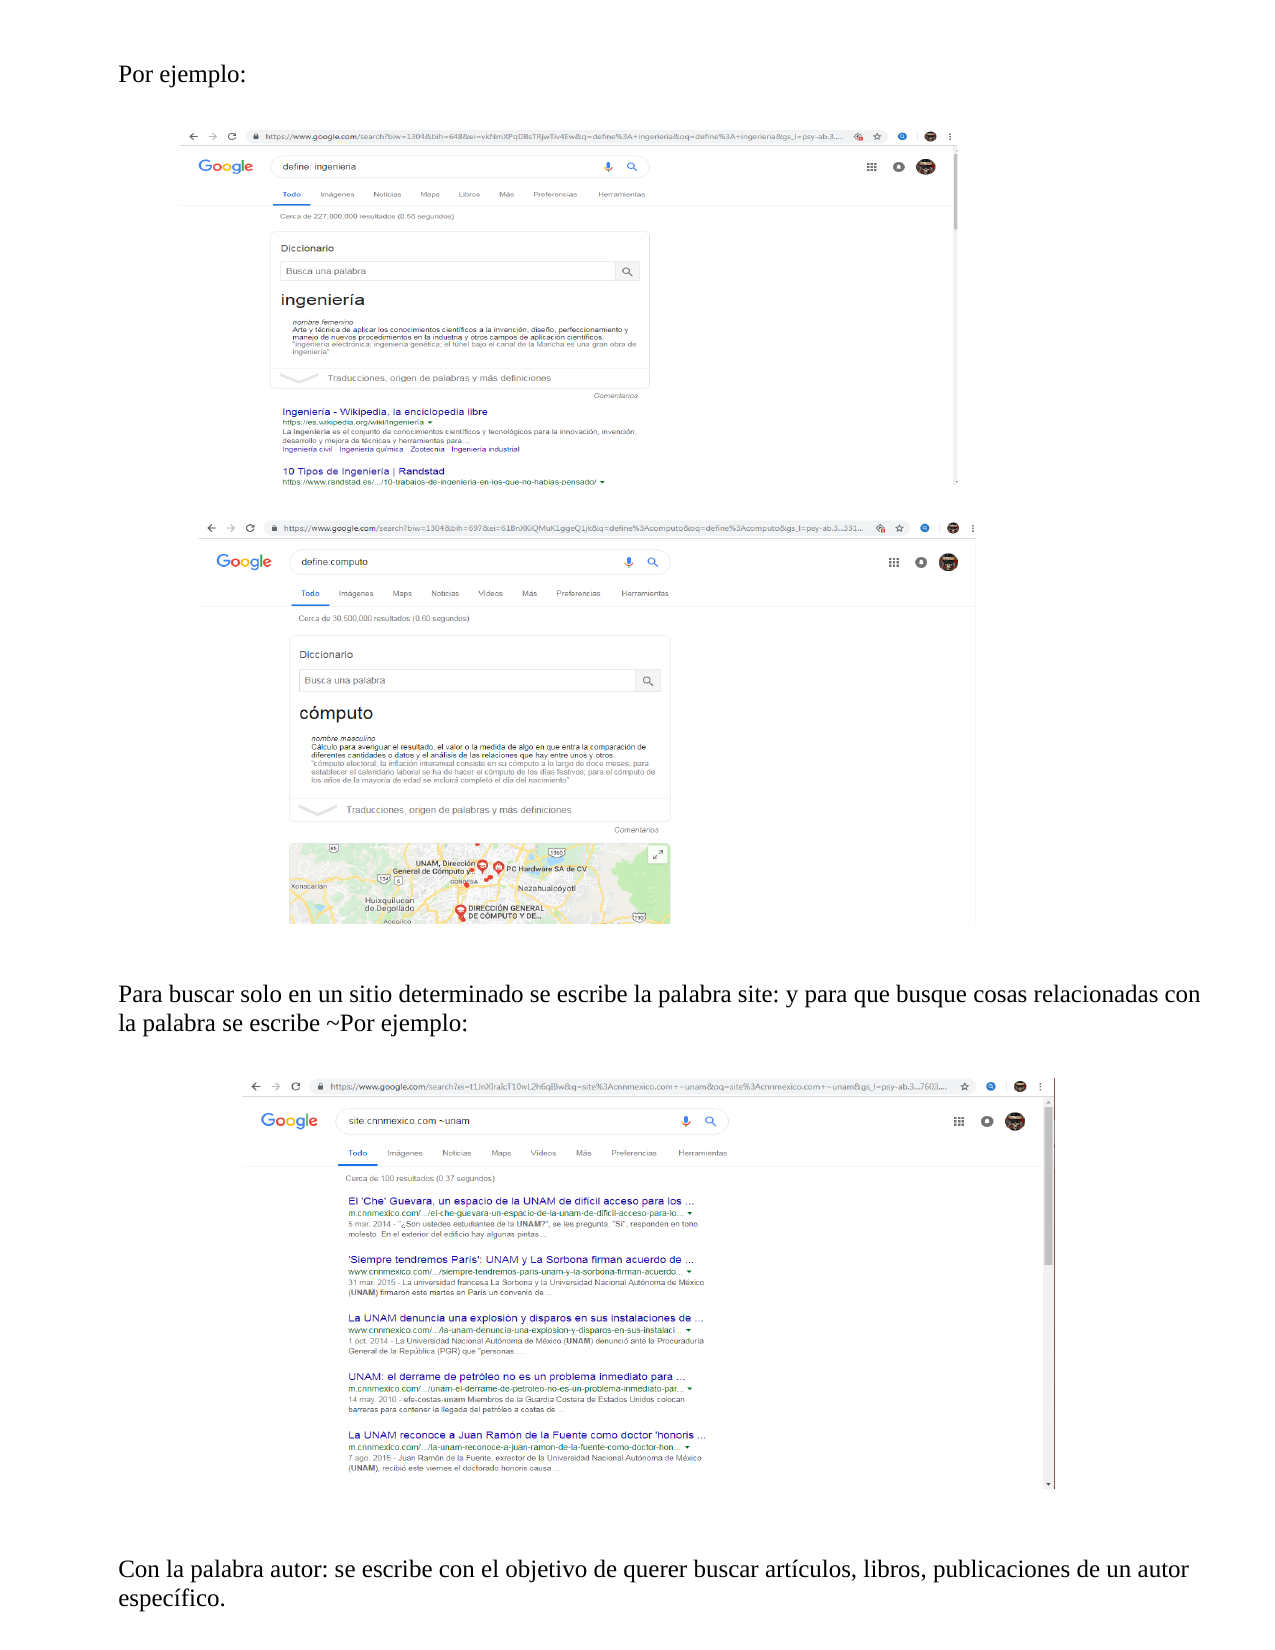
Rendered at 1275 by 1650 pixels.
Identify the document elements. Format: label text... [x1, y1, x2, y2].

text Para buscar solo en un sitio determinado se escribe la palabra site: y para que busque cosas relacionadas con la palabra se escribe ~Por ejemplo: [118, 979, 1205, 1037]
text Por ejemplo: [118, 59, 1205, 88]
text Con la palabra autor: se escribe con el objetivo de querer buscar artículos, libros, publicaciones de un autor específico. [118, 1554, 1205, 1612]
